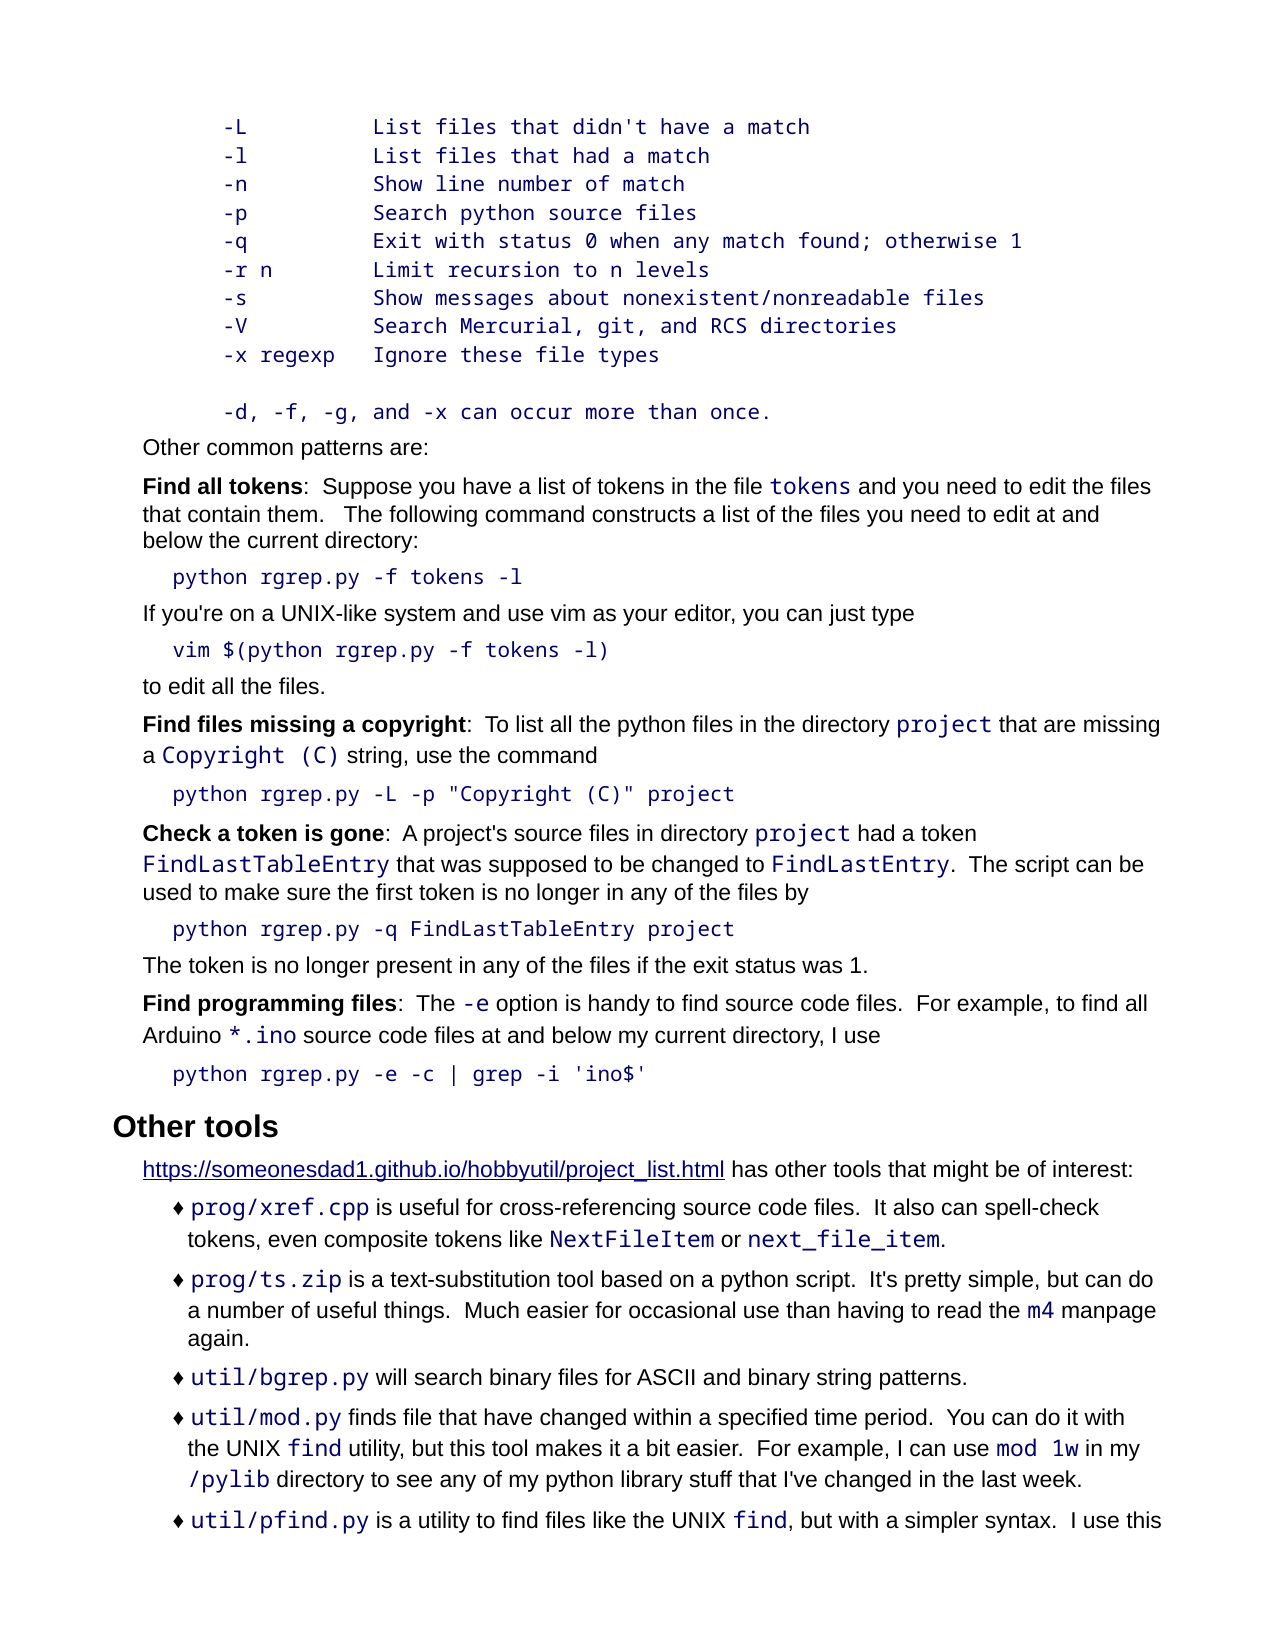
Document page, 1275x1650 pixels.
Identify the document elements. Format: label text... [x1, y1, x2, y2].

text python rgrep.py -q FindLastTableEntry project [172, 914, 1162, 943]
text If you're on a UNIX-like system and use vim as your editor, you can just type [142, 600, 1162, 626]
list util/pfind.py is a utility to find files like the UNIX find, but with a simpler syntax. I use this [172, 1503, 1162, 1535]
text -q Exit with status 0 when any match found; otherwise 1 [172, 226, 1162, 255]
text Find all tokens: Suppose you have a list of tokens in the file tokens and you need to edit the files that contain them. The following command constructs a list of the files you need to edit at and below the current directory: [142, 469, 1162, 553]
text Check a token is gone: A project's source files in directory project had a token FindLastTableEntry that was supposed to be changed to FindLastEntry. The script can be used to make sure the first token is no longer in any of the files by [142, 817, 1162, 906]
text python rgrep.py -f tokens -l [172, 562, 1162, 591]
text Find programming files: The -e option is handy to find source code files. For example, to find all Arduino *.ino source code files at and below my current directory, I use [142, 987, 1162, 1050]
text The token is no longer present in any of the files if the exit status was 1. [142, 952, 1162, 978]
text -r n Limit recursion to n levels [172, 255, 1162, 283]
text -d, -f, -g, and -x can occur more than once. [172, 397, 1162, 425]
text -x regexp Ignore these file types [172, 340, 1162, 368]
list prog/xref.cpp is useful for cross-referencing source code files. It also can spell-check tokens, even composite tokens like NextFileItem or next_file_item. [172, 1191, 1162, 1254]
text -V Search Mercurial, git, and RCS directories [172, 312, 1162, 340]
text -p Search python source files [172, 198, 1162, 226]
list util/bgrep.py will search binary files for ASCII and binary string patterns. [172, 1361, 1162, 1392]
text python rgrep.py -e -c | grep -i 'ino$' [172, 1059, 1162, 1087]
text Other common patterns are: [142, 434, 1162, 461]
list prog/ts.zip is a text-substitution tool based on a python script. It's pretty simple, but can do a number of useful things. Much easier for occasional use than having to read the m4 manpage again. [172, 1263, 1162, 1352]
subtitle Other tools [112, 1108, 1162, 1144]
text Find files missing a copyright: To list all the python files in the directory project that are missing a Copyright (C) string, use the command [142, 708, 1162, 770]
text python rgrep.py -L -p "Copyright (C)" project [172, 779, 1162, 808]
text -s Show messages about nonexistent/nonreadable files [172, 283, 1162, 312]
list util/mod.py finds file that have changed within a specified time period. You can do it with the UNIX find utility, but this tool makes it a bit easier. For example, I can use mod 1w in my /pylib directory to see any of my python library stuff that I've changed in the last week. [172, 1401, 1162, 1494]
text -l List files that had a match [172, 141, 1162, 169]
text -L List files that didn't have a match [172, 112, 1162, 141]
text -n Show line number of match [172, 169, 1162, 198]
text vim $(python rgrep.py -f tokens -l) [172, 635, 1162, 664]
text to edit all the files. [142, 673, 1162, 699]
text https://someonesdad1.github.io/hobbyutil/project_list.html has other tools that might be of interest: [142, 1156, 1162, 1182]
